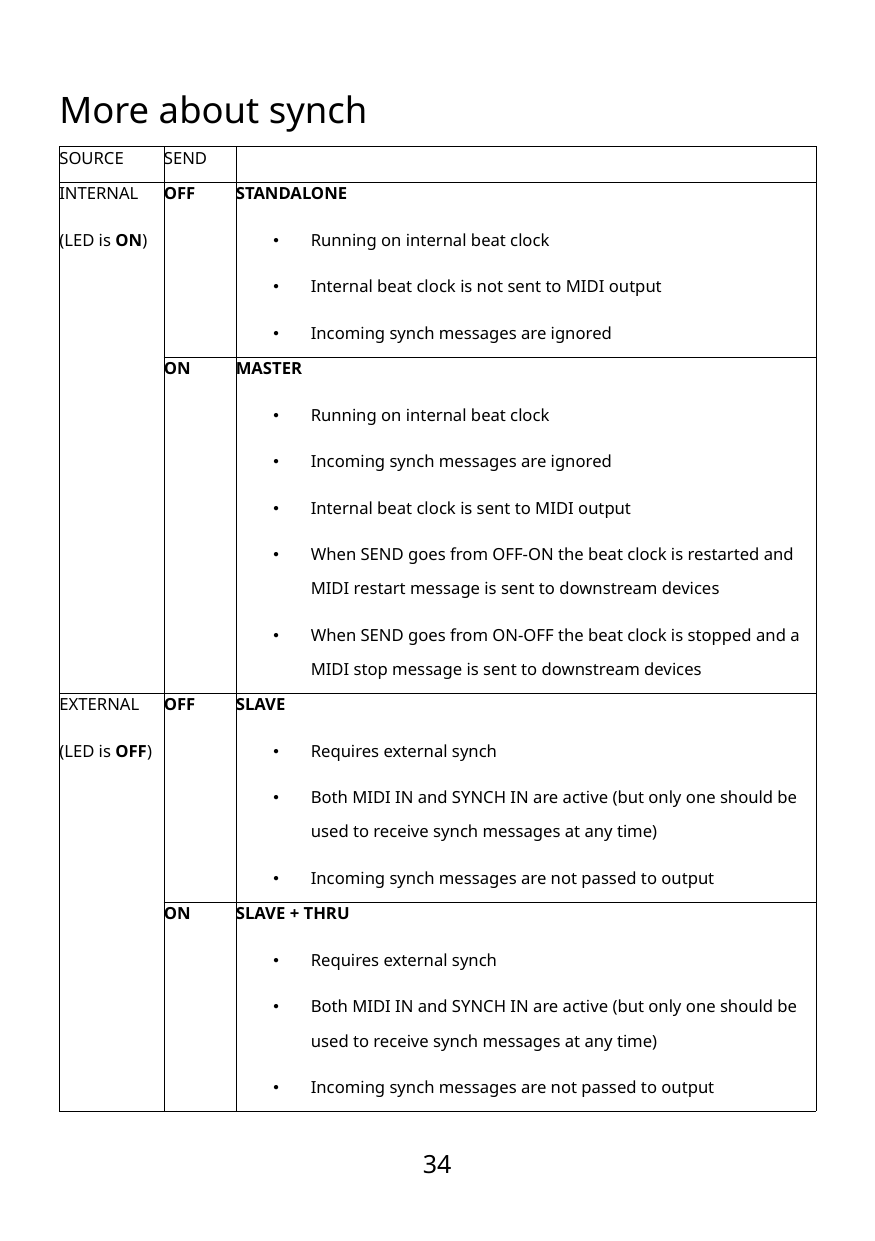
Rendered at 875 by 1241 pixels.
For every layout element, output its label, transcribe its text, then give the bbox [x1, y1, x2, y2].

table_header [237, 147, 816, 182]
table_cell EXTERNAL (LED is OFF) [60, 694, 164, 1111]
table_cell INTERNAL (LED is ON) [60, 183, 164, 693]
table_cell SLAVE Requires external synch Both MIDI IN and SYNCH IN are active (but only one should be used to receive synch messages at any time) Incoming synch messages are not passed to output [237, 694, 816, 902]
subtitle More about synch [59, 84, 815, 134]
table_header SEND [165, 147, 236, 182]
table_cell OFF [165, 183, 236, 357]
table_cell ON [165, 903, 236, 1111]
table_cell MASTER Running on internal beat clock Incoming synch messages are ignored Internal beat clock is sent to MIDI output When SEND goes from OFF-ON the beat clock is restarted and MIDI restart message is sent to downstream devices When SEND goes from ON-OFF the beat clock is stopped and a MIDI stop message is sent to downstream devices [237, 358, 816, 693]
table_header SOURCE [60, 147, 164, 182]
table_cell ON [165, 358, 236, 693]
table_cell STANDALONE Running on internal beat clock Internal beat clock is not sent to MIDI output Incoming synch messages are ignored [237, 183, 816, 357]
table_cell OFF [165, 694, 236, 902]
table_cell SLAVE + THRU Requires external synch Both MIDI IN and SYNCH IN are active (but only one should be used to receive synch messages at any time) Incoming synch messages are not passed to output [237, 903, 816, 1111]
